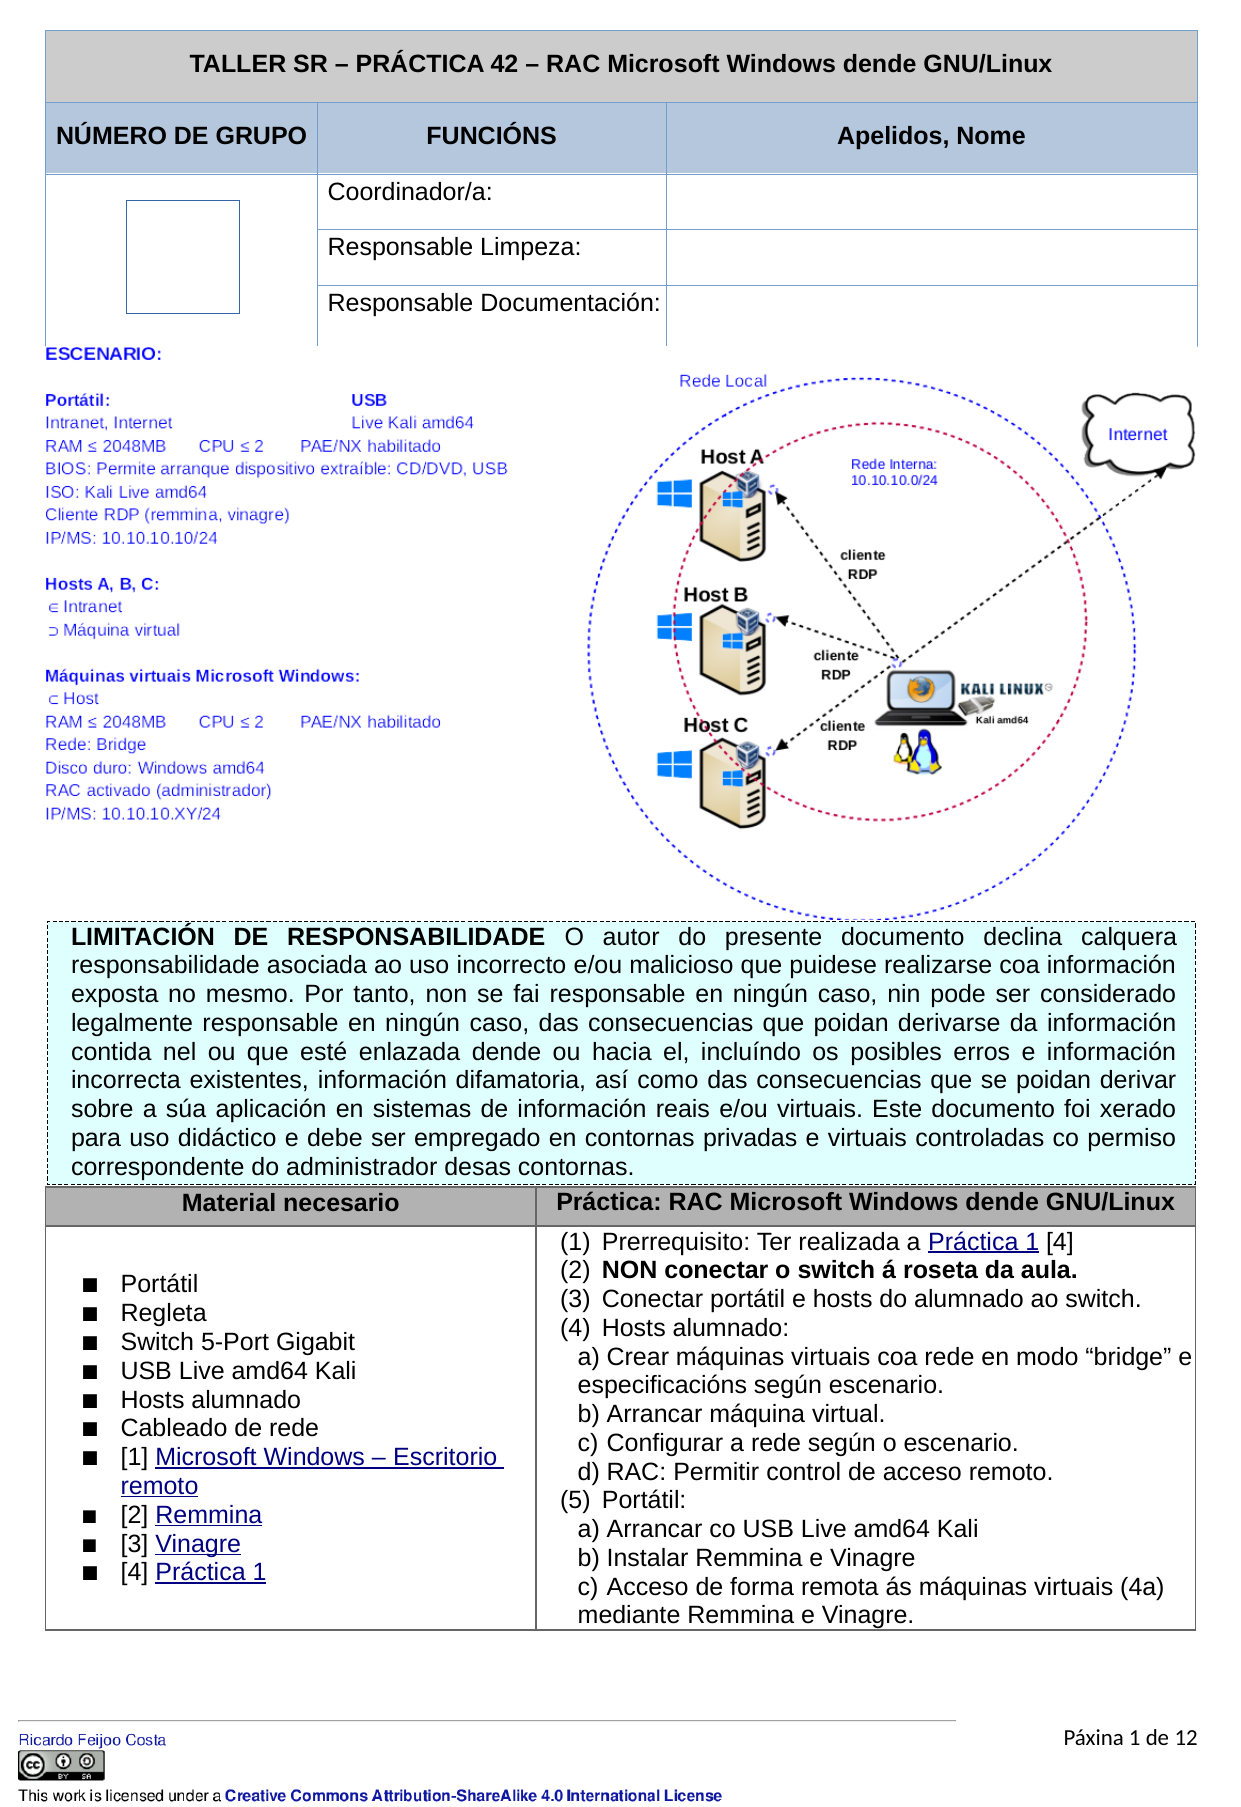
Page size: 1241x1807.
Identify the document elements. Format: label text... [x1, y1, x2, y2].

table_header TALLER SR – PRÁCTICA 42 – RAC Microsoft Windows dende GNU/Linux [46, 31, 1197, 102]
table_cell NÚMERO DE GRUPO [46, 103, 317, 173]
table_cell Coordinador/a: [318, 175, 666, 229]
table_cell [667, 230, 1197, 284]
table_cell Apelidos, Nome [667, 103, 1197, 173]
table_cell Portátil Regleta Switch 5-Port Gigabit USB Live amd64 Kali Hosts alumnado Cableado de rede [1] Microsoft Windows – Escritorio remoto [2] Remmina [3] Vinagre [4] Práctica 1 [46, 1227, 535, 1629]
table_cell [667, 286, 1197, 346]
picture [8, 1715, 957, 1806]
table_header Material necesario [46, 1188, 535, 1225]
table_cell Responsable Limpeza: [318, 230, 666, 284]
table_cell [667, 175, 1197, 229]
table_cell Responsable Documentación: [318, 286, 666, 346]
picture [45, 346, 1198, 920]
table_cell FUNCIÓNS [318, 103, 666, 173]
table_cell [46, 175, 317, 346]
table_header Práctica: RAC Microsoft Windows dende GNU/Linux [537, 1188, 1195, 1225]
table_cell Prerrequisito: Ter realizada a Práctica 1 [4] NON conectar o switch á roseta da aula. Conectar portátil e hosts do alumnado ao switch. Hosts alumnado: Crear máquinas virtuais coa rede en modo “bridge” e especificacións según escenario. Arrancar máquina virtual. Configurar a rede según o escenario. RAC: Permitir control de acceso remoto. Portátil: Arrancar co USB Live amd64 Kali Instalar Remmina e Vinagre Acceso de forma remota ás máquinas virtuais (4a) mediante Remmina e Vinagre. [537, 1227, 1195, 1629]
